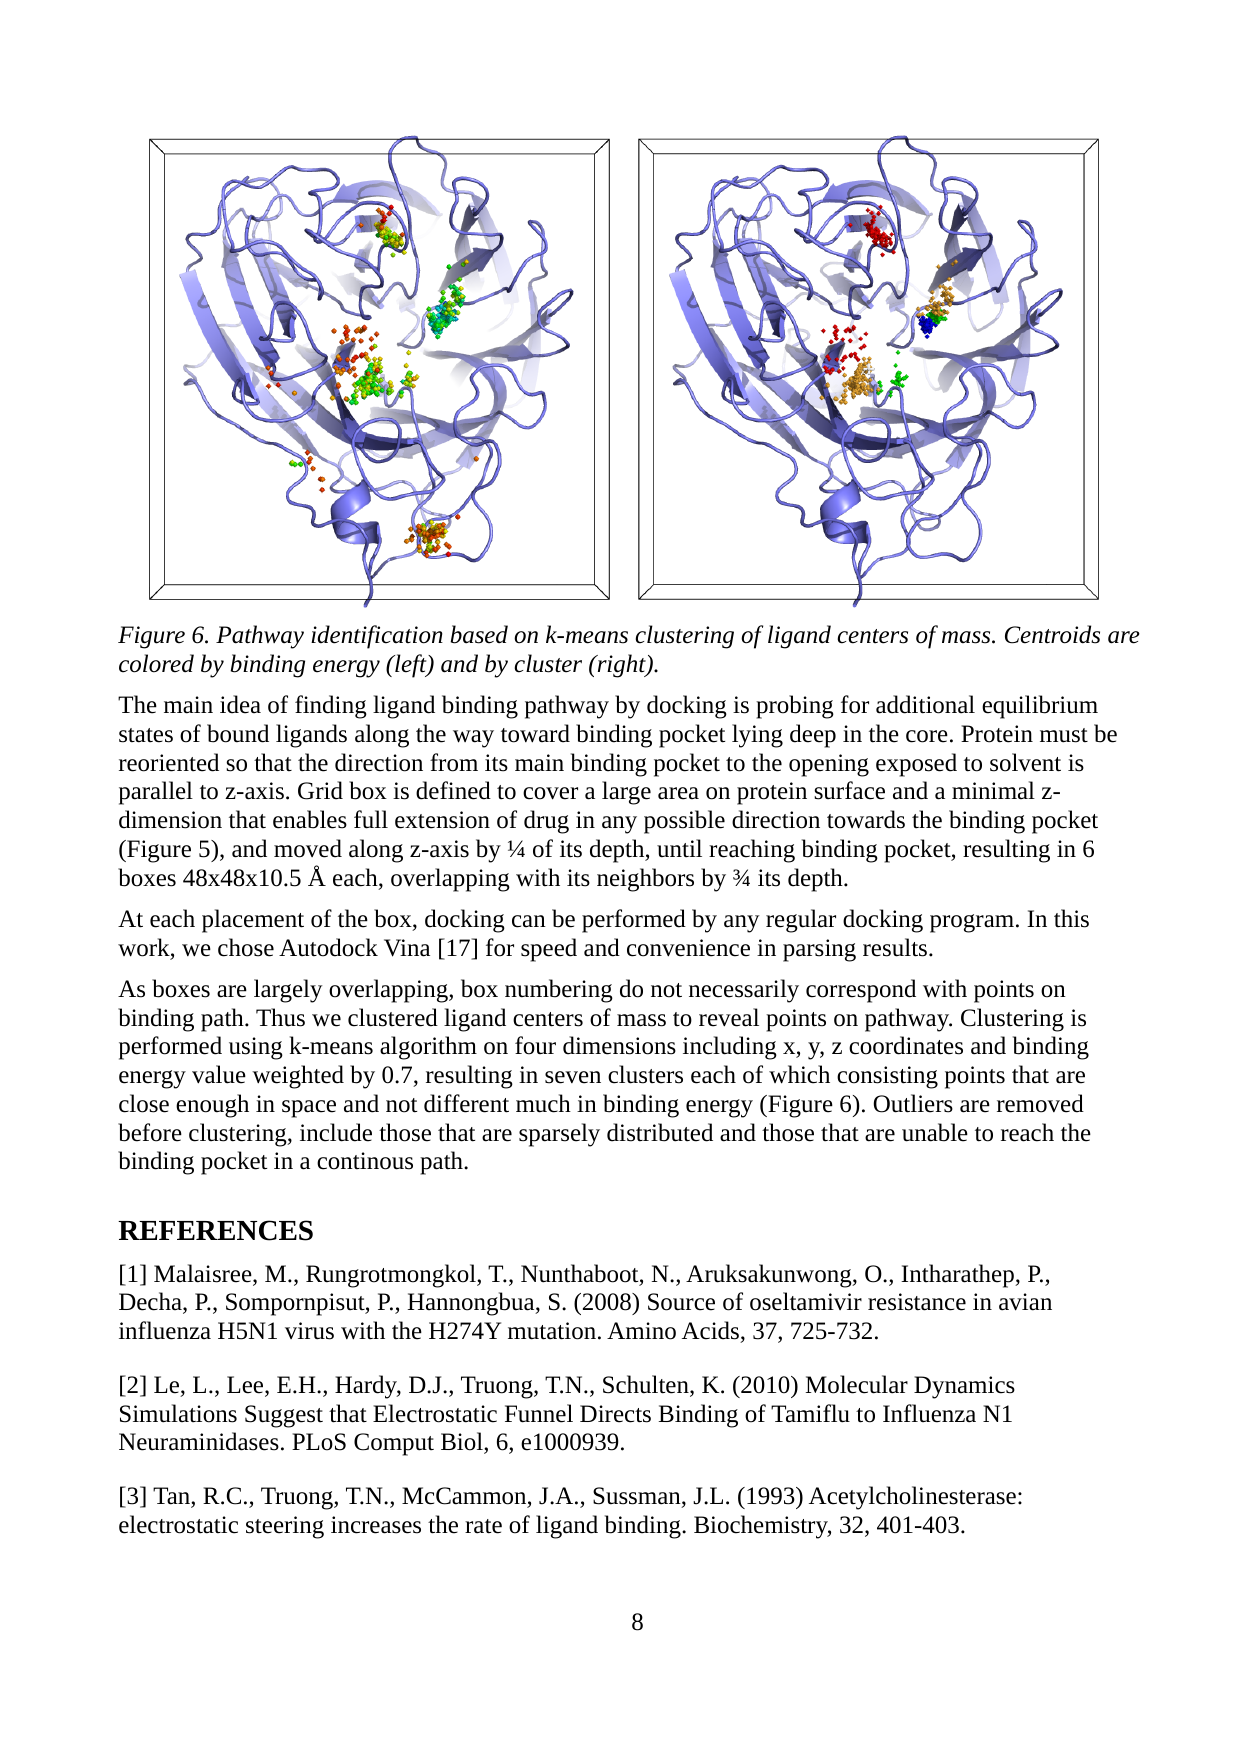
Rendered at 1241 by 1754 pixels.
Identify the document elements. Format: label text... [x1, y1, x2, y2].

text The main idea of finding ligand binding pathway by docking is probing for additional equilibrium states of bound ligands along the way toward binding pocket lying deep in the core. Protein must be reoriented so that the direction from its main binding pocket to the opening exposed to solvent is parallel to z-axis. Grid box is defined to cover a large area on protein surface and a minimal z-dimension that enables full extension of drug in any possible direction towards the binding pocket (Figure 5), and moved along z-axis by ¼ of its depth, until reaching binding pocket, resulting in 6 boxes 48x48x10.5 Å each, overlapping with its neighbors by ¾ its depth. [118, 690, 1122, 891]
text [3] Tan, R.C., Truong, T.N., McCammon, J.A., Sussman, J.L. (1993) Acetylcholinesterase: electrostatic steering increases the rate of ligand binding. Biochemistry, 32, 401-403. [118, 1481, 1122, 1539]
picture [118, 118, 1123, 621]
text [1] Malaisree, M., Rungrotmongkol, T., Nunthaboot, N., Aruksakunwong, O., Intharathep, P., Decha, P., Sompornpisut, P., Hannongbua, S. (2008) Source of oseltamivir resistance in avian influenza H5N1 virus with the H274Y mutation. Amino Acids, 37, 725-732. [118, 1259, 1122, 1345]
text [2] Le, L., Lee, E.H., Hardy, D.J., Truong, T.N., Schulten, K. (2010) Molecular Dynamics Simulations Suggest that Electrostatic Funnel Directs Binding of Tamiflu to Influenza N1 Neuraminidases. PLoS Comput Biol, 6, e1000939. [118, 1370, 1122, 1456]
text At each placement of the box, docking can be performed by any regular docking program. In this work, we chose Autodock Vina [17] for speed and convenience in parsing results. [118, 904, 1122, 961]
subtitle REFERENCES [118, 1213, 1122, 1246]
text As boxes are largely overlapping, box numbering do not necessarily correspond with points on binding path. Thus we clustered ligand centers of mass to reveal points on pathway. Clustering is performed using k-means algorithm on four dimensions including x, y, z coordinates and binding energy value weighted by 0.7, resulting in seven clusters each of which consisting points that are close enough in space and not different much in binding energy (Figure 6). Outliers are removed before clustering, include those that are sparsely distributed and those that are unable to reach the binding pocket in a continous path. [118, 974, 1122, 1175]
text Figure 6. Pathway identification based on k-means clustering of ligand centers of mass. Centroids are colored by binding energy (left) and by cluster (right). [118, 131, 1157, 678]
